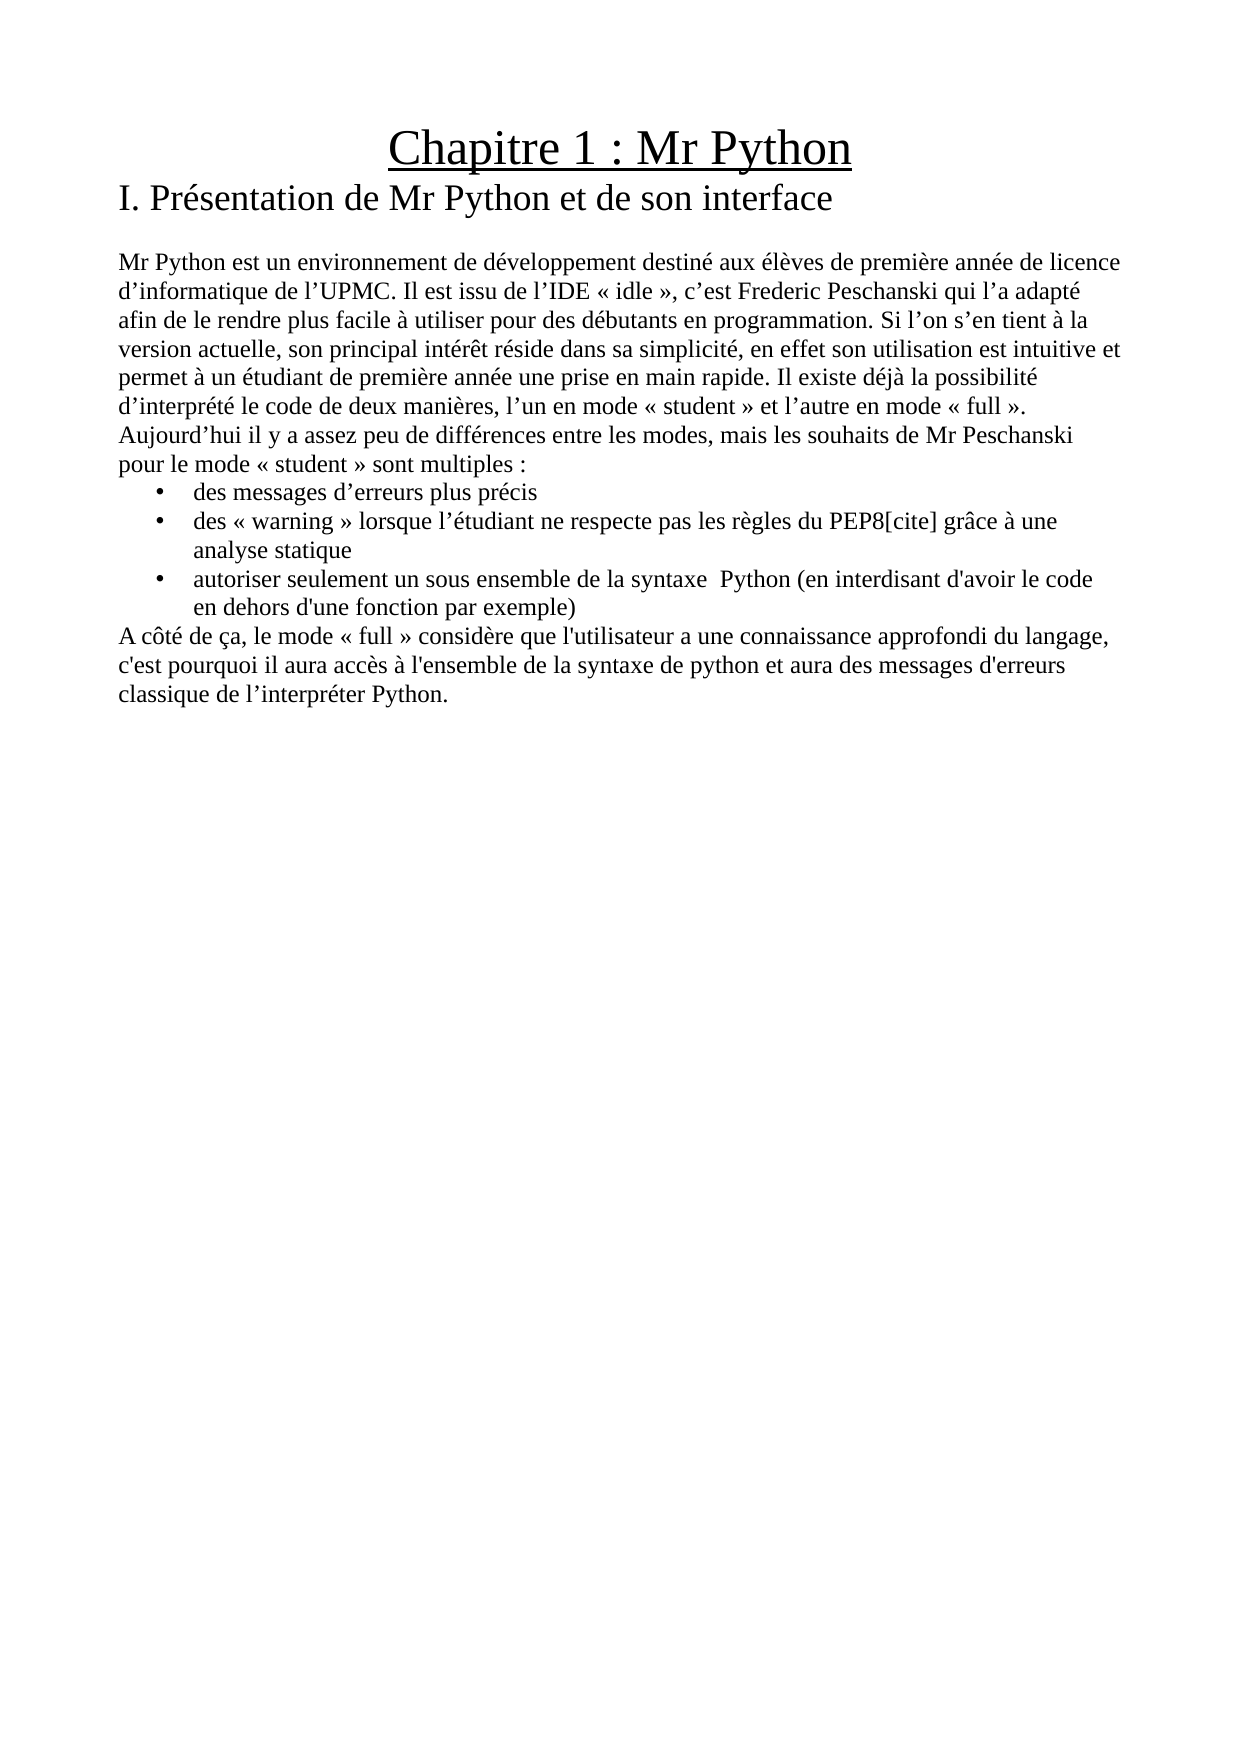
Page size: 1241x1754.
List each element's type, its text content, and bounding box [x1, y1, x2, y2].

text Chapitre 1 : Mr Python [118, 118, 1122, 176]
list des « warning » lorsque l’étudiant ne respecte pas les règles du PEP8[cite] grâce à une analyse statique [156, 506, 1122, 564]
text Mr Python est un environnement de développement destiné aux élèves de première année de licence d’informatique de l’UPMC. Il est issu de l’IDE « idle », c’est Frederic Peschanski qui l’a adapté afin de le rendre plus facile à utiliser pour des débutants en programmation. Si l’on s’en tient à la version actuelle, son principal intérêt réside dans sa simplicité, en effet son utilisation est intuitive et permet à un étudiant de première année une prise en main rapide. Il existe déjà la possibilité d’interprété le code de deux manières, l’un en mode « student » et l’autre en mode « full ». Aujourd’hui il y a assez peu de différences entre les modes, mais les souhaits de Mr Peschanski pour le mode « student » sont multiples : [118, 247, 1122, 477]
text A côté de ça, le mode « full » considère que l'utilisateur a une connaissance approfondi du langage, c'est pourquoi il aura accès à l'ensemble de la syntaxe de python et aura des messages d'erreurs classique de l’interpréter Python. [118, 621, 1122, 707]
list autoriser seulement un sous ensemble de la syntaxe Python (en interdisant d'avoir le code en dehors d'une fonction par exemple) [156, 564, 1122, 621]
list des messages d’erreurs plus précis [156, 477, 1122, 506]
text I. Présentation de Mr Python et de son interface [118, 176, 1122, 219]
